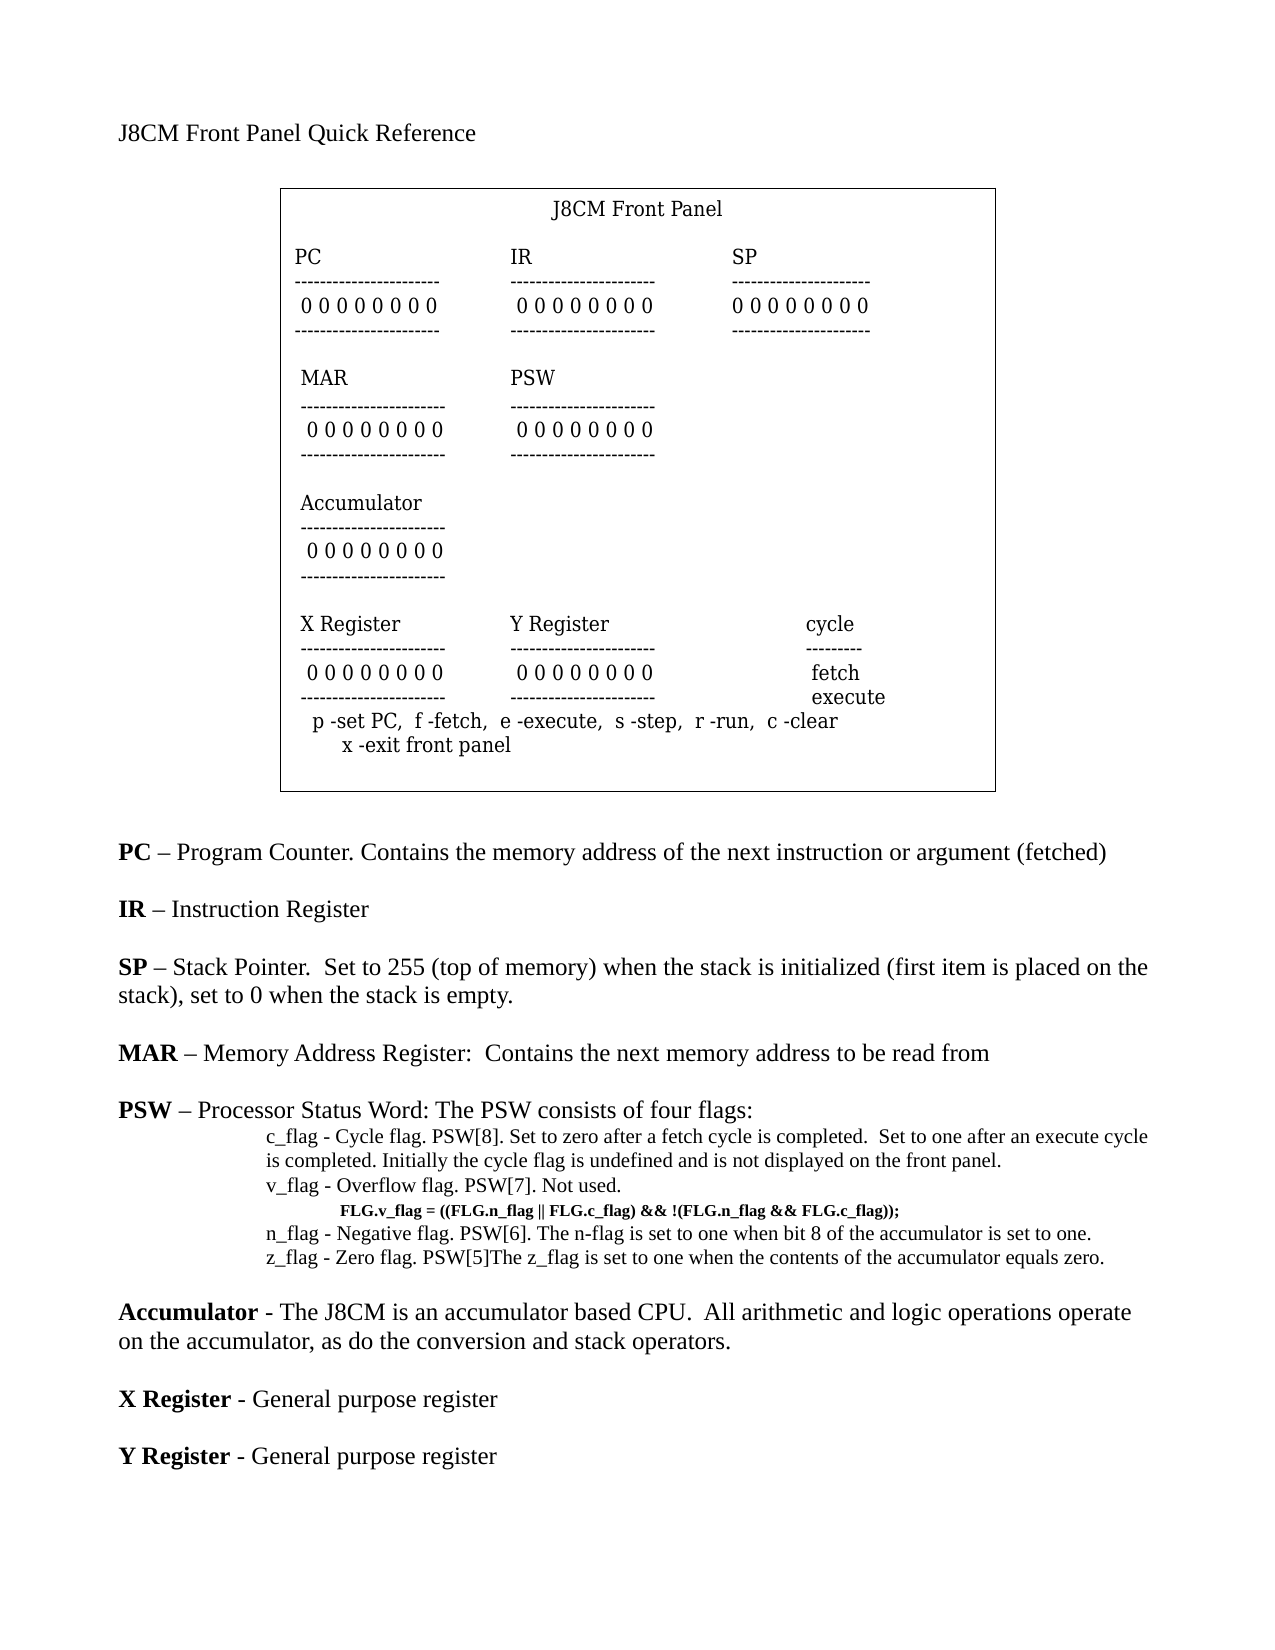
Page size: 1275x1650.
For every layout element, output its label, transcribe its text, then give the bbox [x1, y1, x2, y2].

text PC – Program Counter. Contains the memory address of the next instruction or argument (fetched) [118, 837, 1157, 866]
text x -exit front panel [288, 733, 987, 758]
text FLG.v_flag = ((FLG.n_flag || FLG.c_flag) && !(FLG.n_flag && FLG.c_flag)); [266, 1197, 1157, 1221]
text SP – Stack Pointer. Set to 255 (top of memory) when the stack is initialized (first item is placed on the stack), set to 0 when the stack is empty. [118, 952, 1157, 1009]
text ----------------------- ----------------------- [288, 442, 987, 467]
text n_flag - Negative flag. PSW[6]. The n-flag is set to one when bit 8 of the accumulator is set to one. [266, 1221, 1157, 1245]
text IR – Instruction Register [118, 894, 1157, 923]
text ----------------------- ----------------------- [288, 394, 987, 418]
text ----------------------- [288, 515, 987, 539]
text MAR PSW [288, 366, 987, 391]
text X Register Y Register cycle [288, 612, 987, 636]
text ----------------------- ----------------------- ---------------------- [288, 269, 987, 294]
text ----------------------- ----------------------- execute [288, 685, 987, 709]
text J8CM Front Panel Quick Reference [118, 118, 1157, 147]
text MAR – Memory Address Register: Contains the next memory address to be read from [118, 1038, 1157, 1067]
text Accumulator [288, 491, 987, 515]
text Accumulator - The J8CM is an accumulator based CPU. All arithmetic and logic operations operate on the accumulator, as do the conversion and stack operators. [118, 1297, 1157, 1355]
text PSW – Processor Status Word: The PSW consists of four flags: [118, 1096, 1157, 1124]
text 0 0 0 0 0 0 0 0 [288, 539, 987, 564]
text ----------------------- ----------------------- --------- [288, 636, 987, 661]
text ----------------------- [288, 564, 987, 588]
text z_flag - Zero flag. PSW[5]The z_flag is set to one when the contents of the accumulator equals zero. [266, 1245, 1157, 1269]
text J8CM Front Panel [288, 197, 987, 221]
text PC IR SP [288, 245, 987, 269]
text 0 0 0 0 0 0 0 0 0 0 0 0 0 0 0 0 fetch [288, 661, 987, 685]
text ----------------------- ----------------------- ---------------------- [288, 318, 987, 342]
text 0 0 0 0 0 0 0 0 0 0 0 0 0 0 0 0 [288, 418, 987, 442]
text Y Register - General purpose register [118, 1441, 1157, 1470]
text p -set PC, f -fetch, e -execute, s -step, r -run, c -clear [288, 709, 987, 733]
text X Register - General purpose register [118, 1384, 1157, 1412]
text v_flag - Overflow flag. PSW[7]. Not used. [266, 1172, 1157, 1197]
text 0 0 0 0 0 0 0 0 0 0 0 0 0 0 0 0 0 0 0 0 0 0 0 0 [288, 294, 987, 318]
text c_flag - Cycle flag. PSW[8]. Set to zero after a fetch cycle is completed. Set to one after an execute cycle is completed. Initially the cycle flag is undefined and is not displayed on the front panel. [266, 1124, 1157, 1172]
